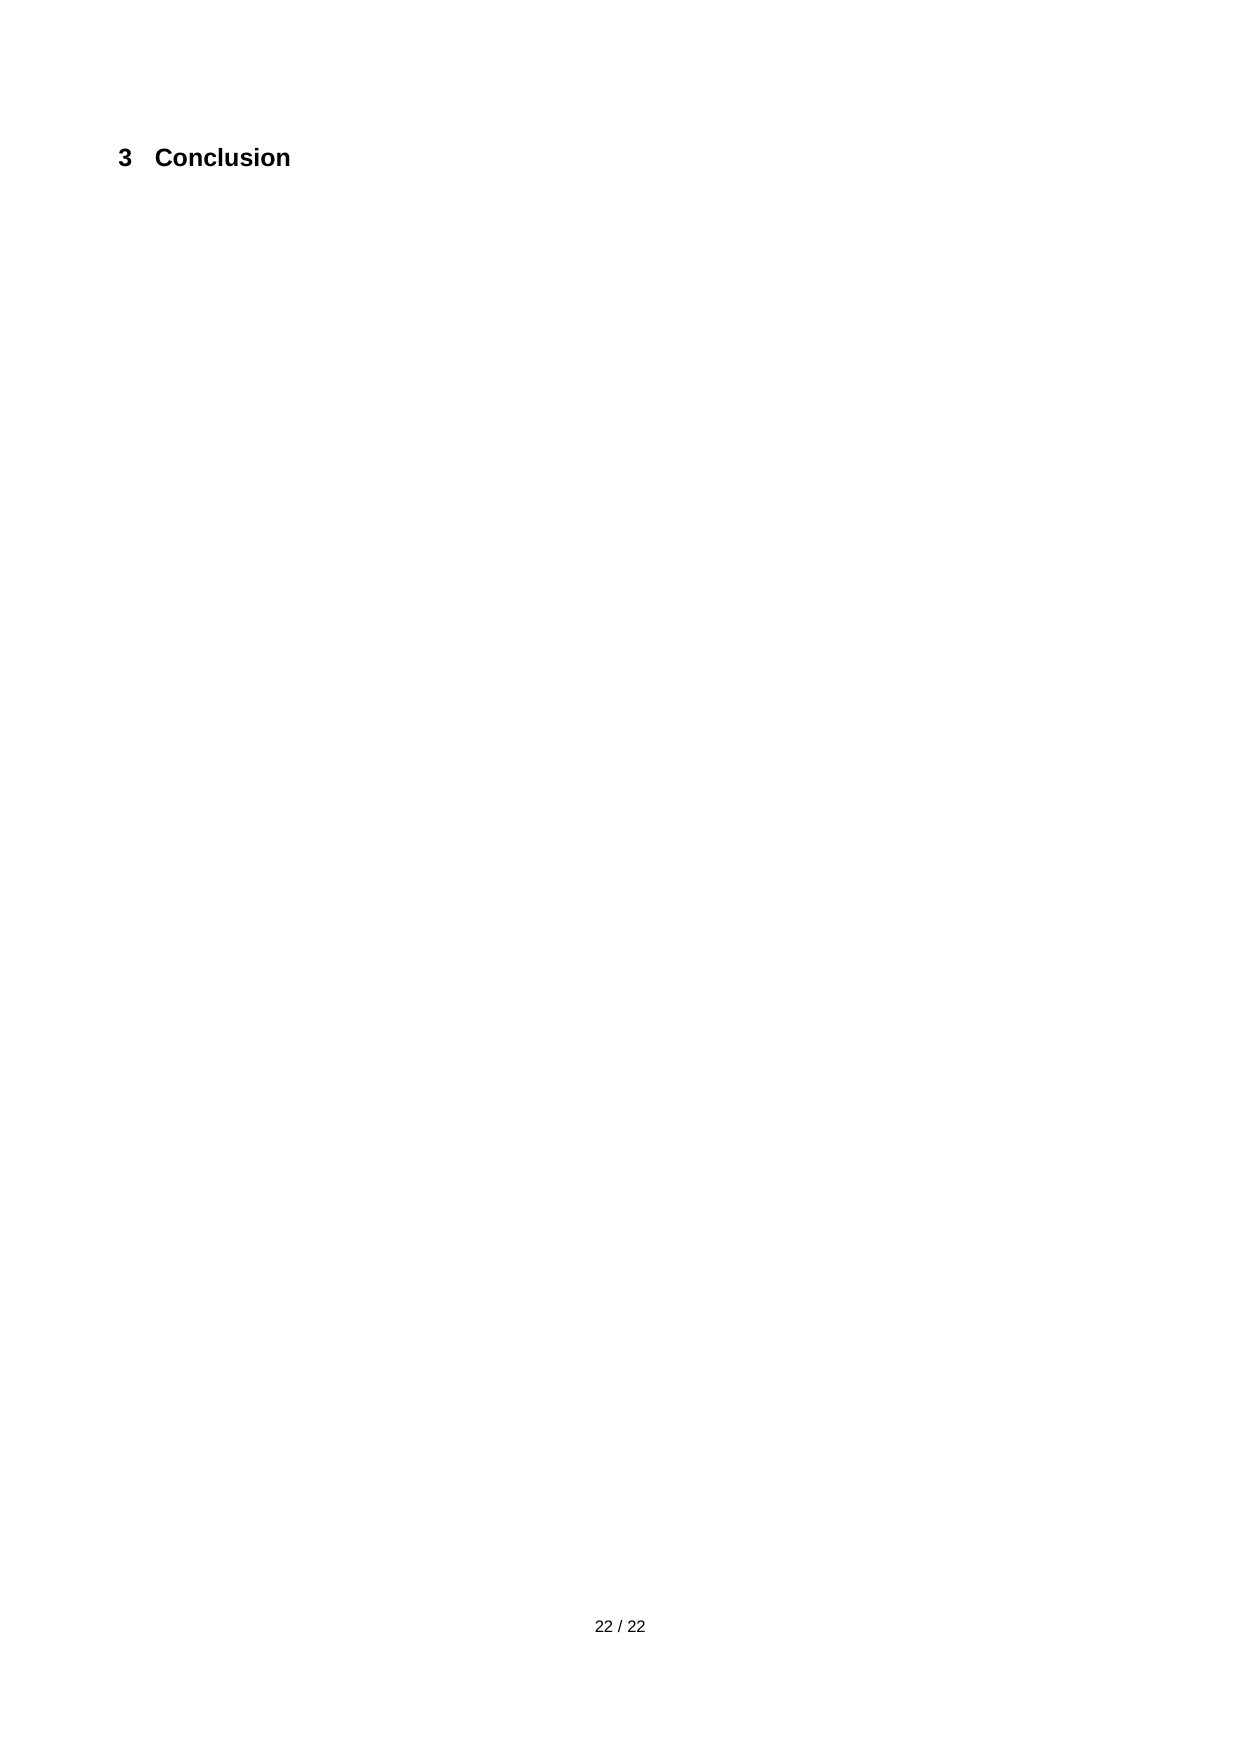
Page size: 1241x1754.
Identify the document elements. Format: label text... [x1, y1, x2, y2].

subtitle Conclusion [118, 143, 1122, 172]
